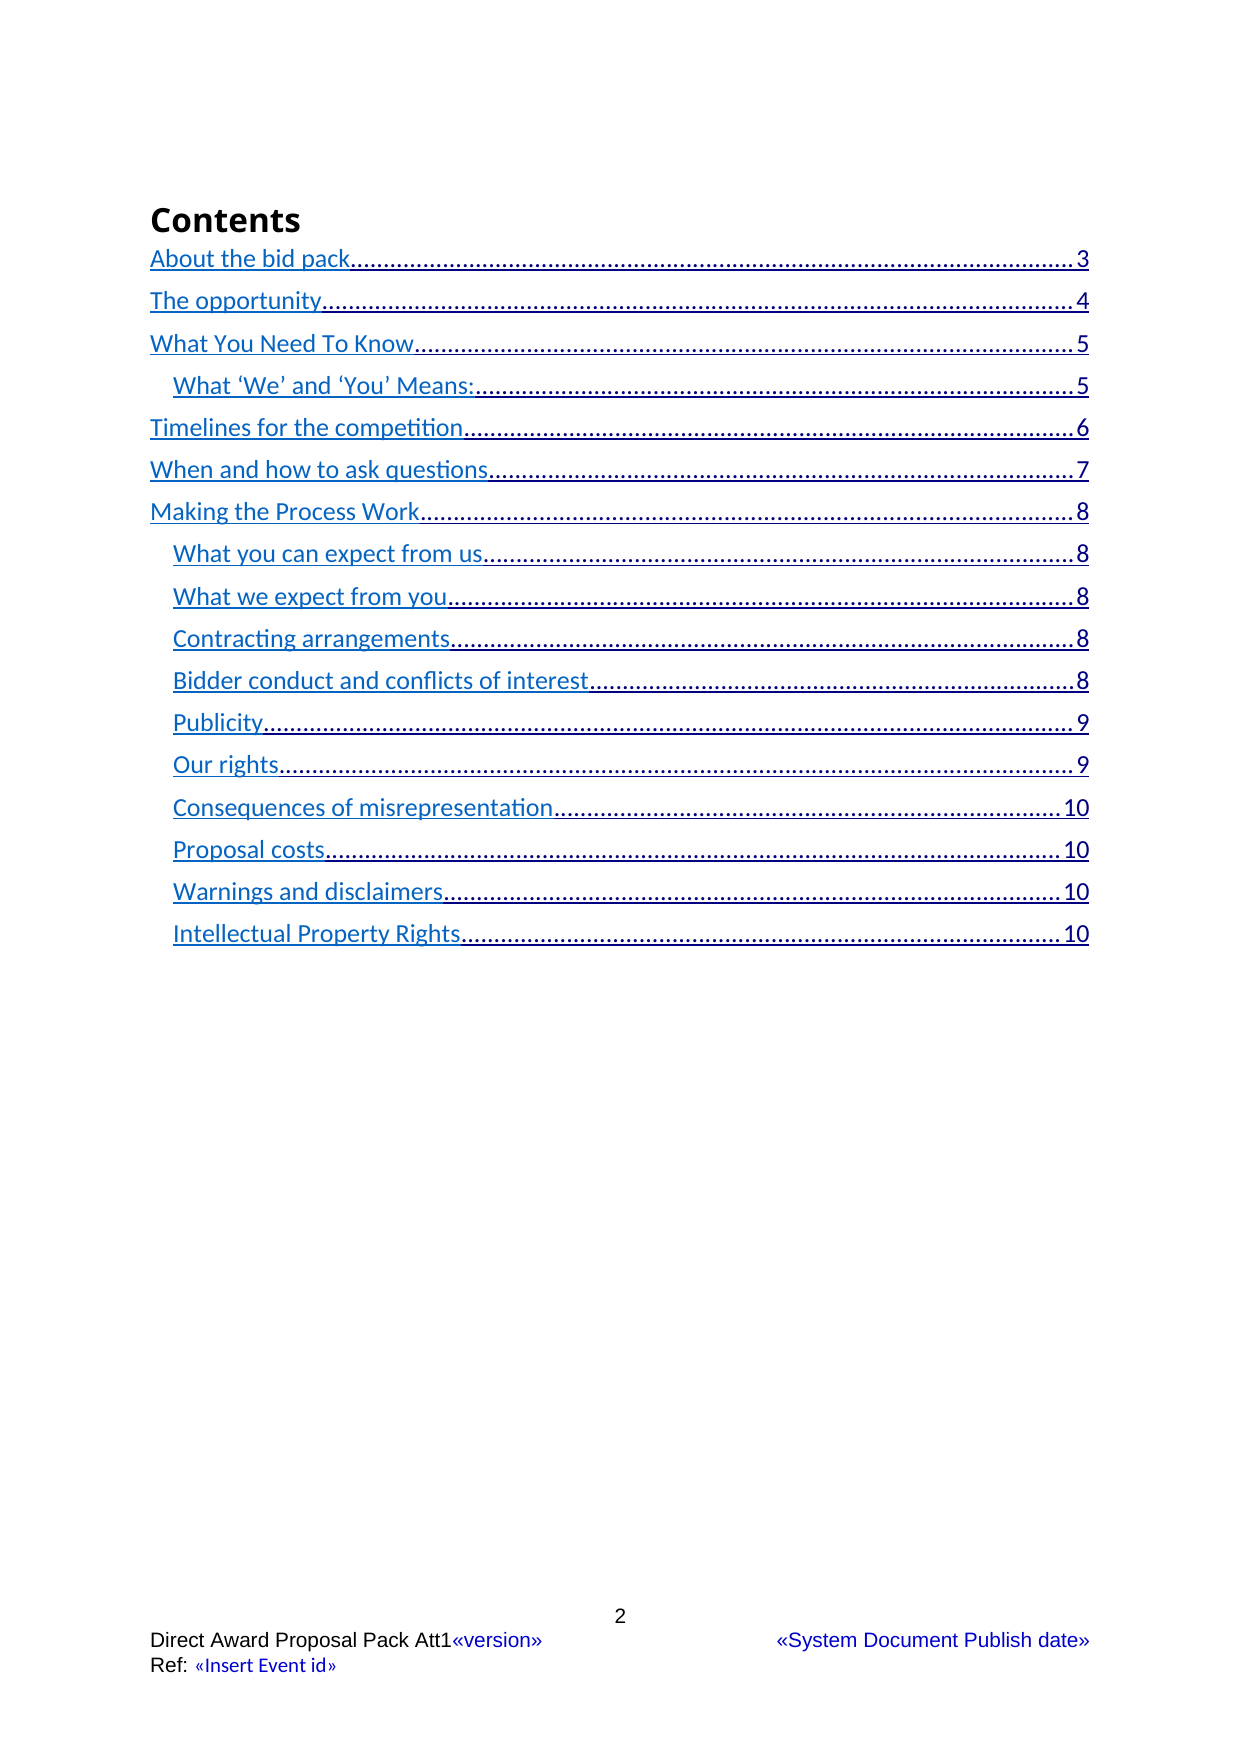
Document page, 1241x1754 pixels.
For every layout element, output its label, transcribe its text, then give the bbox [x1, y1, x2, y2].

text Proposal costs 10 [173, 833, 1090, 865]
text Bidder conduct and conflicts of interest 8 [173, 664, 1090, 696]
text Timelines for the competition 6 [150, 411, 1090, 443]
text Our rights 9 [173, 748, 1090, 780]
subtitle Contents [150, 197, 1090, 242]
text Consequences of misrepresentation 10 [173, 791, 1090, 822]
text About the bid pack 3 [150, 242, 1090, 274]
text Contracting arrangements 8 [173, 622, 1090, 654]
text What You Need To Know 5 [150, 327, 1090, 358]
text What you can expect from us 8 [173, 538, 1090, 569]
text What we expect from you 8 [173, 580, 1090, 612]
text Intellectual Property Rights 10 [173, 917, 1090, 949]
text The opportunity 4 [150, 284, 1090, 316]
text When and how to ask questions 7 [150, 453, 1090, 485]
text What ‘We’ and ‘You’ Means: 5 [173, 369, 1090, 401]
text Making the Process Work 8 [150, 495, 1090, 527]
text Warnings and disclaimers 10 [173, 875, 1090, 907]
text Publicity 9 [173, 706, 1090, 738]
